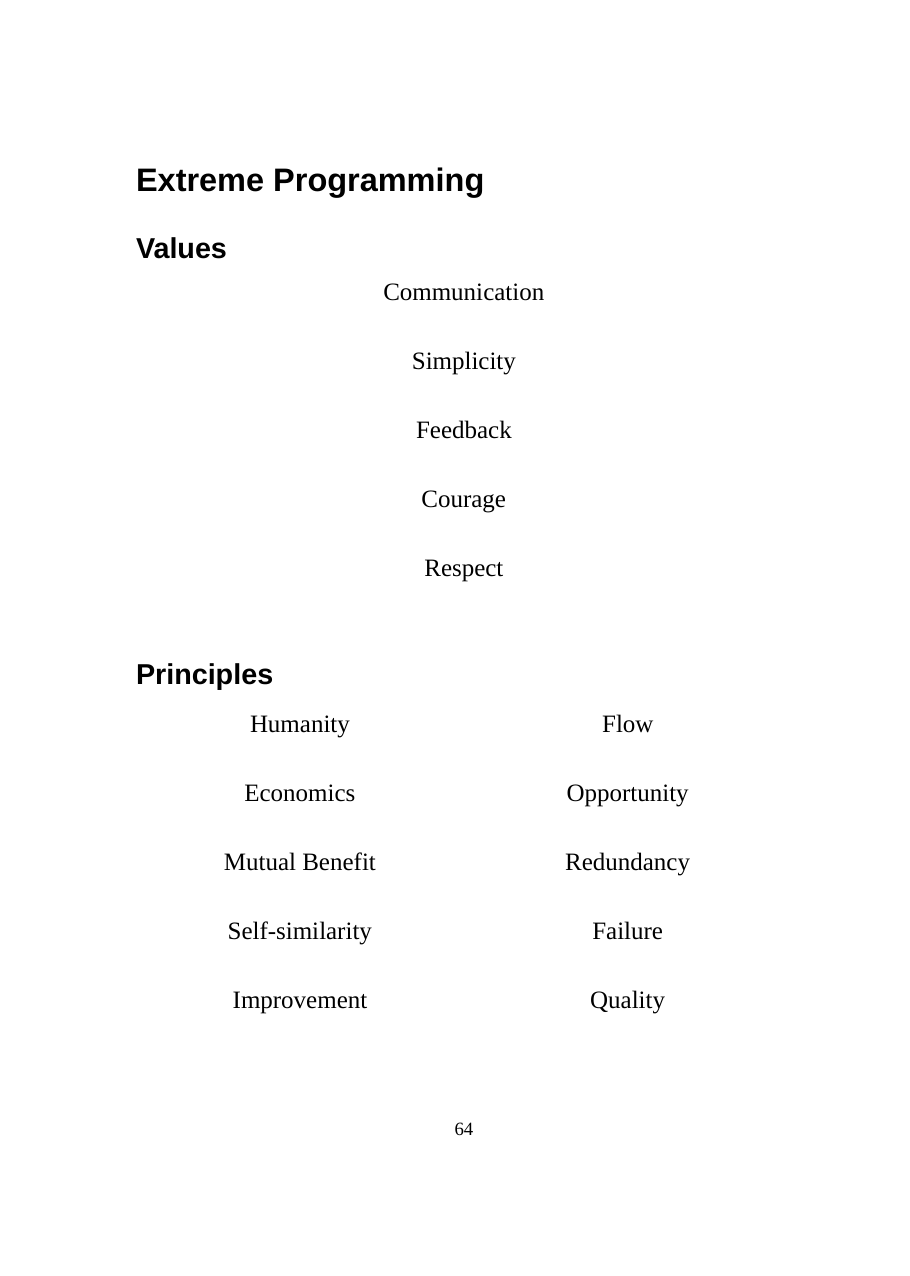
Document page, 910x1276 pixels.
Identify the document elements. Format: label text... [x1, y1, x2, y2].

text Respect [136, 553, 791, 582]
table_header Humanity Economics Mutual Benefit Self-similarity Improvement [136, 703, 463, 1069]
subtitle Extreme Programming [136, 161, 791, 198]
text Courage [136, 484, 791, 513]
text Communication [136, 277, 791, 306]
subtitle Values [136, 232, 791, 264]
subtitle Principles [136, 658, 791, 691]
table_header Flow Opportunity Redundancy Failure Quality [464, 703, 791, 1069]
text Simplicity [136, 346, 791, 375]
text Feedback [136, 415, 791, 444]
